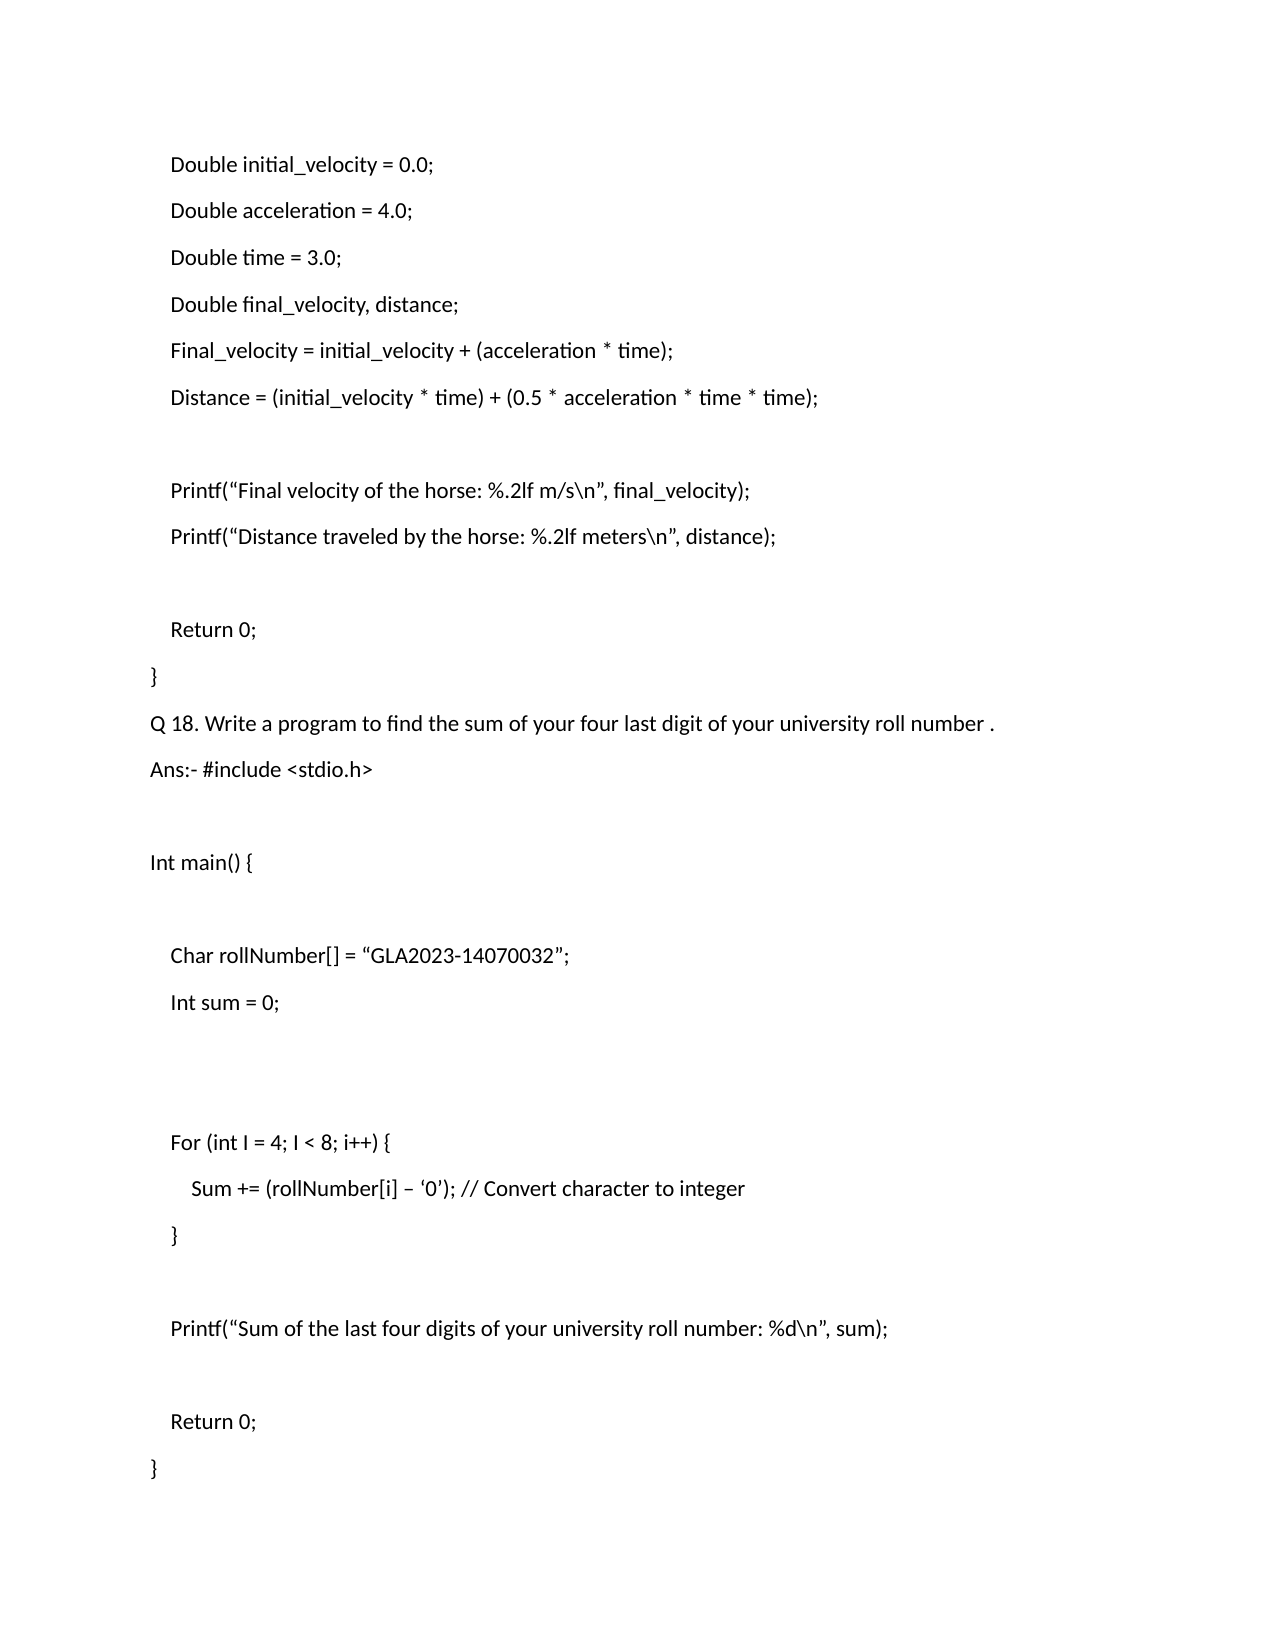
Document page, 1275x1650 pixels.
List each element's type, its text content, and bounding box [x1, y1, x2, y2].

text } [150, 1221, 1125, 1249]
text } [150, 662, 1125, 690]
text Return 0; [150, 1407, 1125, 1435]
text Q 18. Write a program to find the sum of your four last digit of your university roll number . [150, 709, 1125, 737]
text } [150, 1454, 1125, 1482]
text Printf(“Final velocity of the horse: %.2lf m/s\n”, final_velocity); [150, 476, 1125, 504]
text Int sum = 0; [150, 988, 1125, 1016]
text Double final_velocity, distance; [150, 290, 1125, 318]
text Double acceleration = 4.0; [150, 197, 1125, 224]
text Double time = 3.0; [150, 243, 1125, 271]
text Final_velocity = initial_velocity + (acceleration * time); [150, 336, 1125, 364]
text Sum += (rollNumber[i] – ‘0’); // Convert character to integer [150, 1174, 1125, 1202]
text Double initial_velocity = 0.0; [150, 150, 1125, 178]
text Return 0; [150, 616, 1125, 644]
text Printf(“Sum of the last four digits of your university roll number: %d\n”, sum); [150, 1314, 1125, 1342]
text Distance = (initial_velocity * time) + (0.5 * acceleration * time * time); [150, 383, 1125, 411]
text Int main() { [150, 848, 1125, 876]
text Ans:- #include <stdio.h> [150, 755, 1125, 783]
text Printf(“Distance traveled by the horse: %.2lf meters\n”, distance); [150, 522, 1125, 551]
text For (int I = 4; I < 8; i++) { [150, 1128, 1125, 1156]
text Char rollNumber[] = “GLA2023-14070032”; [150, 942, 1125, 969]
